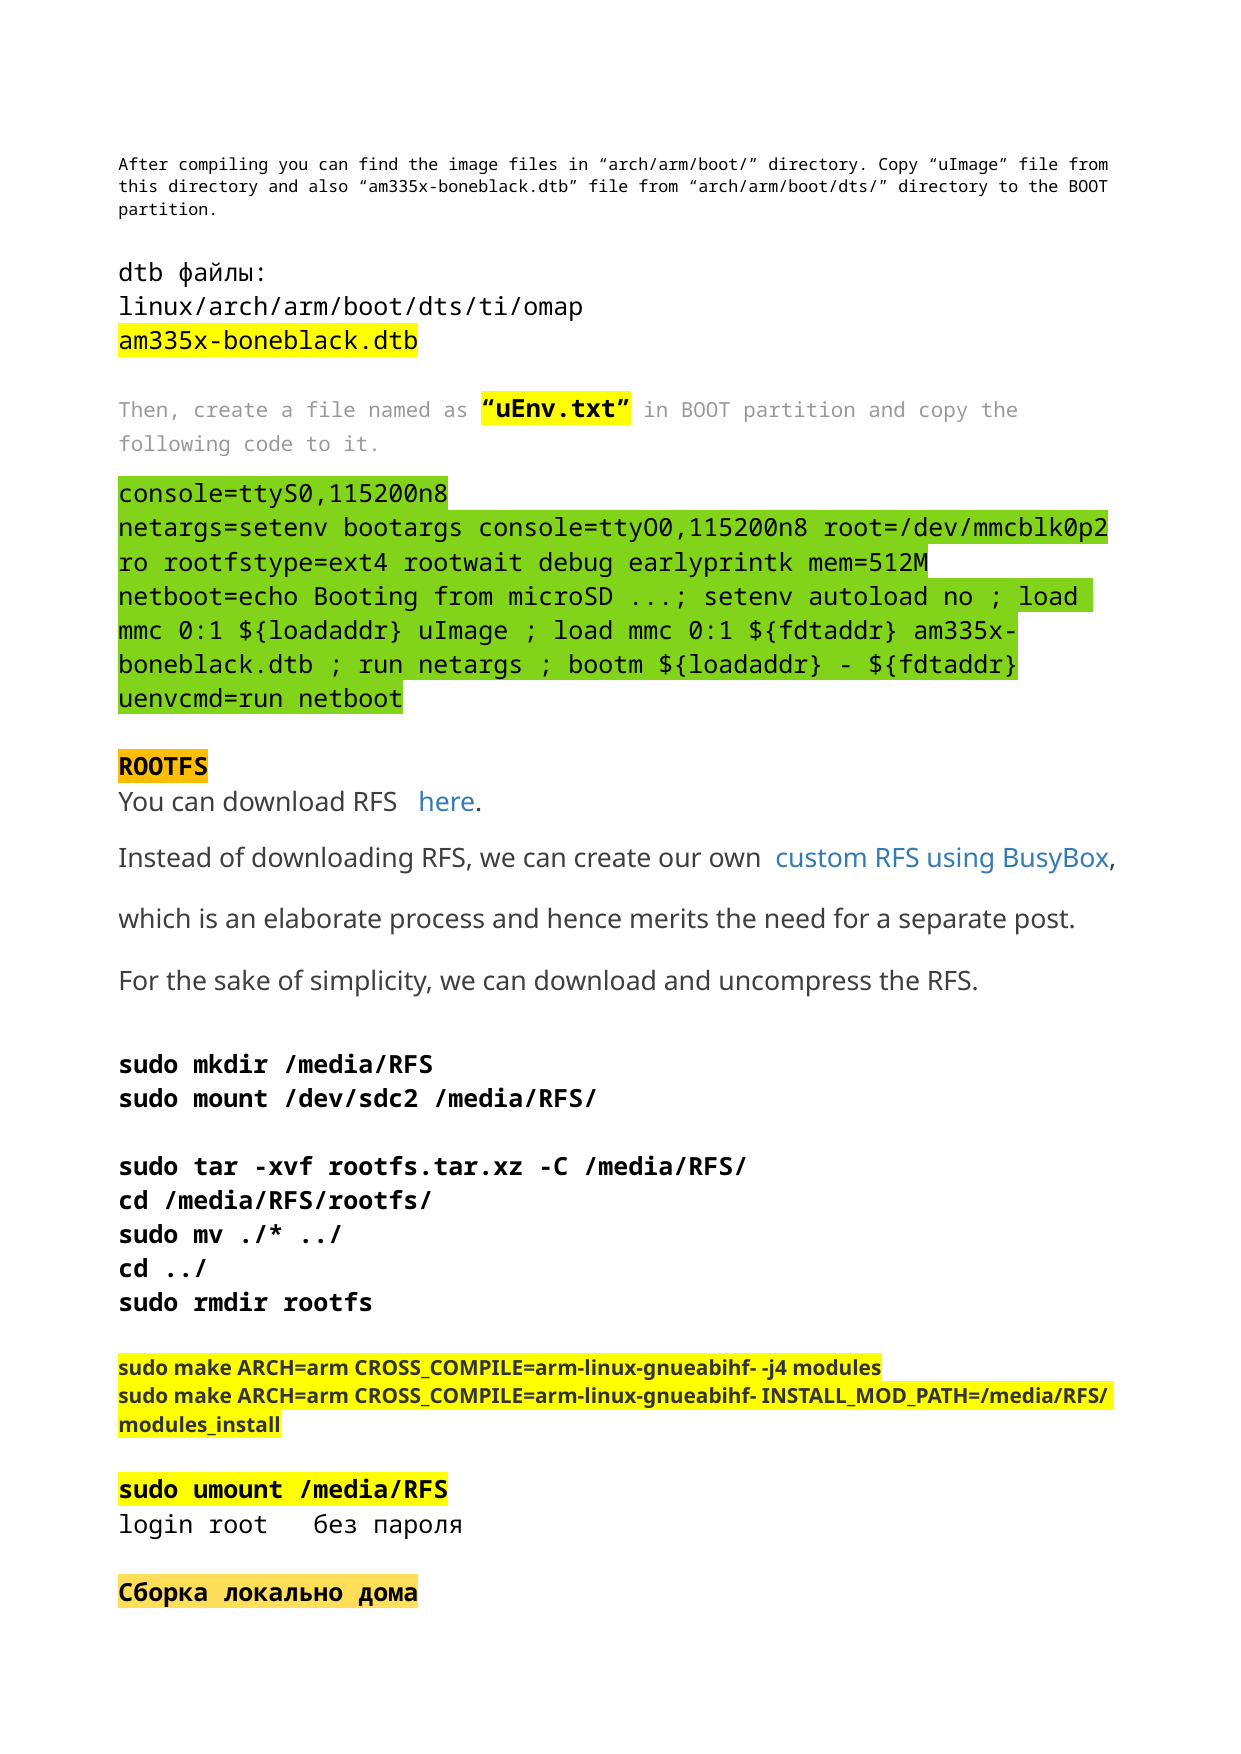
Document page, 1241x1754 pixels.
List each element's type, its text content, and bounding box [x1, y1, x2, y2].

text sudo mv ./* ../ [118, 1217, 1122, 1251]
text Instead of downloading RFS, we can create our own custom RFS using BusyBox, which is an elaborate process and hence merits the need for a separate post. For the sake of simplicity, we can download and uncompress the RFS. [118, 839, 1122, 998]
text cd /media/RFS/rootfs/ [118, 1182, 1122, 1217]
text sudo mount /dev/sdc2 /media/RFS/ [118, 1080, 1122, 1114]
text sudo mkdir /media/RFS [118, 1046, 1122, 1080]
text am335x-boneblack.dtb [118, 322, 1122, 357]
text netargs=setenv bootargs console=ttyO0,115200n8 root=/dev/mmcblk0p2 ro rootfstype=ext4 rootwait debug earlyprintk mem=512M [118, 510, 1122, 578]
text netboot=echo Booting from microSD ...; setenv autoload no ; load mmc 0:1 ${loadaddr} uImage ; load mmc 0:1 ${fdtaddr} am335x-boneblack.dtb ; run netargs ; bootm ${loadaddr} - ${fdtaddr} [118, 578, 1122, 680]
text Then, create a file named as “uEnv.txt” in BOOT partition and copy the following code to it. [118, 391, 1122, 457]
text sudo umount /media/RFS [118, 1472, 1122, 1506]
text sudo make ARCH=arm CROSS_COMPILE=arm-linux-gnueabihf- INSTALL_MOD_PATH=/media/RFS/ modules_install [118, 1381, 1122, 1438]
text ROOTFS [118, 748, 1122, 783]
text linux/arch/arm/boot/dts/ti/omap [118, 288, 1122, 322]
text Сборка локально дома [118, 1574, 1122, 1608]
text sudo rmdir rootfs [118, 1285, 1122, 1319]
text After compiling you can find the image files in “arch/arm/boot/” directory. Copy “uImage” file from this directory and also “am335x-boneblack.dtb” file from “arch/arm/boot/dts/” directory to the BOOT partition. [118, 152, 1122, 220]
text uenvcmd=run netboot [118, 680, 1122, 714]
text sudo make ARCH=arm CROSS_COMPILE=arm-linux-gnueabihf- -j4 modules [118, 1353, 1122, 1381]
text login root без пароля [118, 1506, 1122, 1540]
text cd ../ [118, 1251, 1122, 1285]
text dtb файлы: [118, 254, 1122, 288]
text You can download RFS here. [118, 783, 1122, 819]
text sudo tar -xvf rootfs.tar.xz -C /media/RFS/ [118, 1148, 1122, 1182]
text console=ttyS0,115200n8 [118, 476, 1122, 510]
